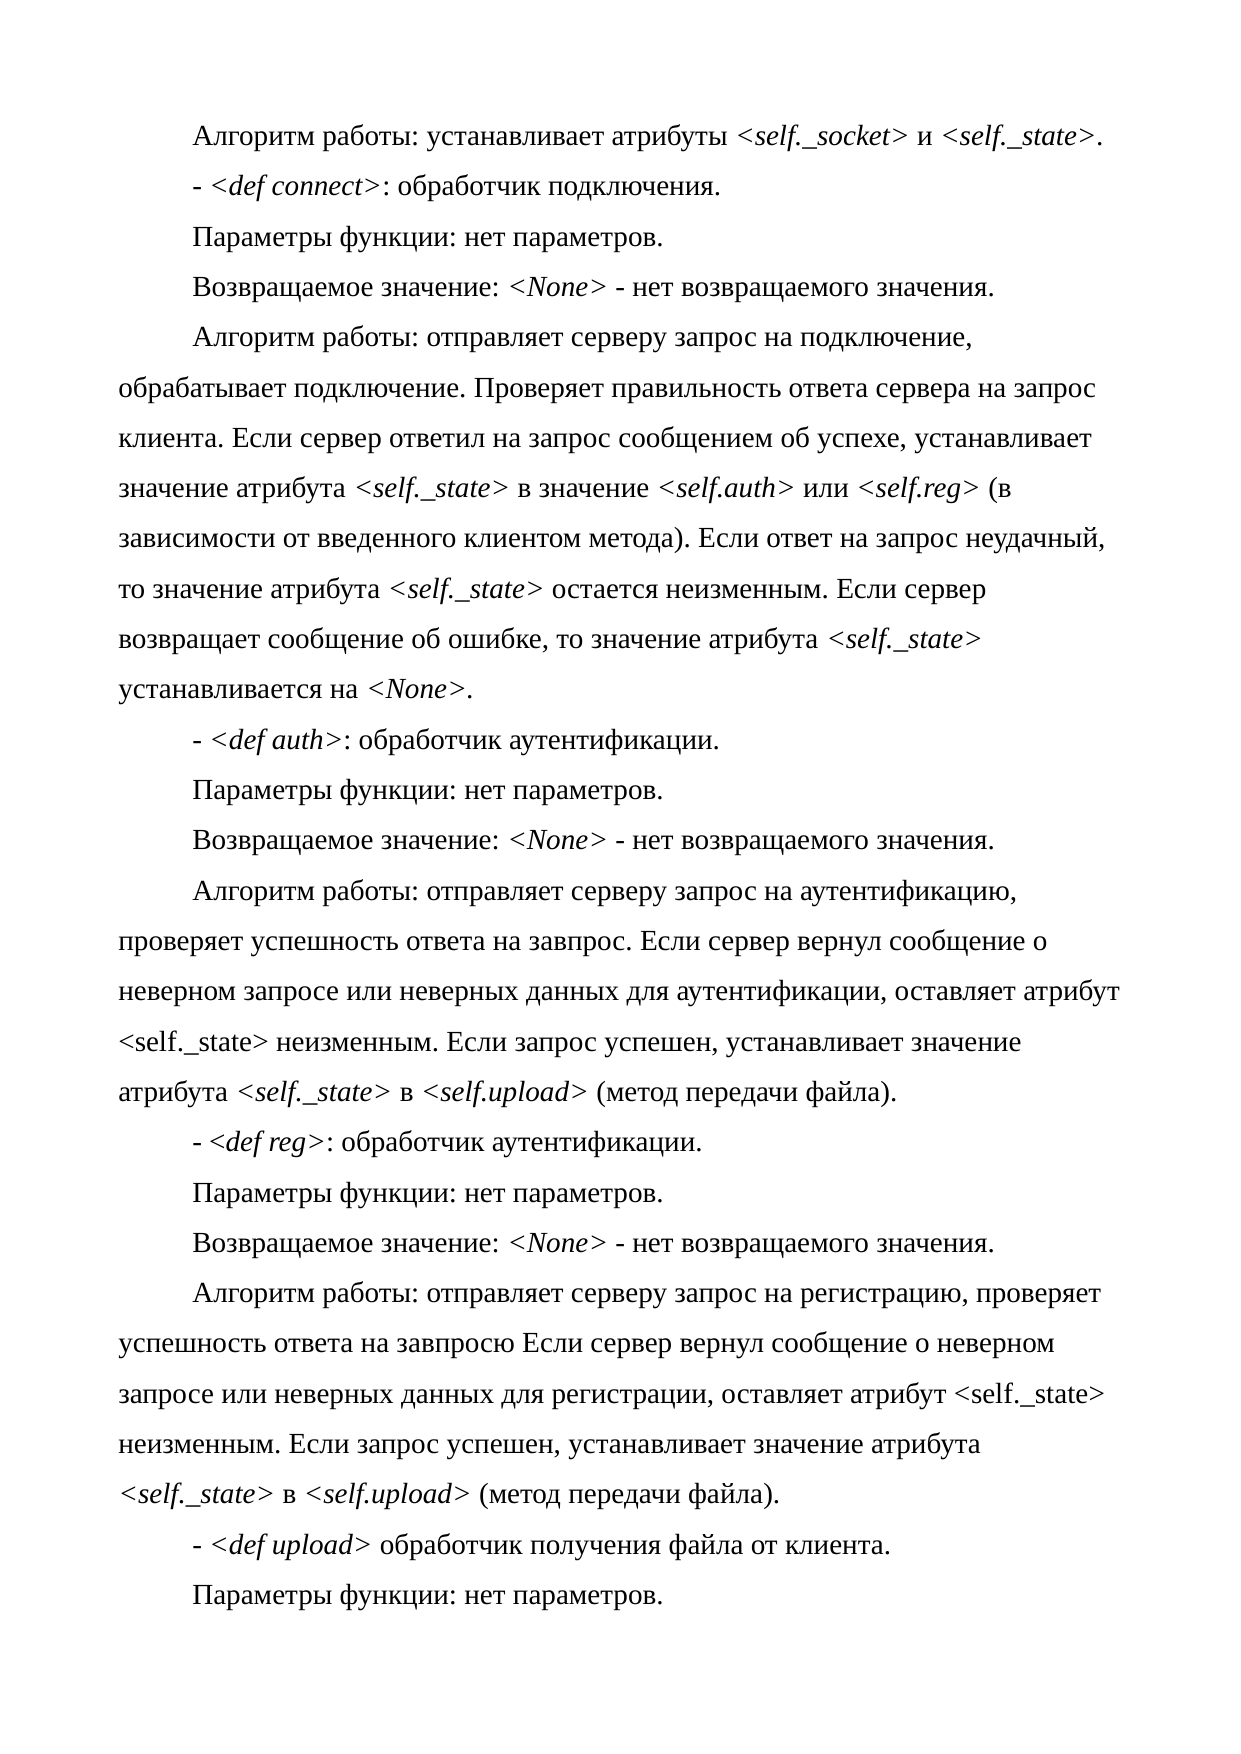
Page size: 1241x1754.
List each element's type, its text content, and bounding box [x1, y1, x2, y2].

text Алгоритм работы: отправляет серверу запрос на регистрацию, проверяет успешность ответа на завпросю Если сервер вернул сообщение о неверном запросе или неверных данных для регистрации, оставляет атрибут <self._state> неизменным. Если запрос успешен, устанавливает значение атрибута <self._state> в <self.upload> (метод передачи файла). [118, 1275, 1122, 1510]
text - <def upload> обработчик получения файла от клиента. [118, 1527, 1122, 1560]
text - <def reg>: обработчик аутентификации. [118, 1124, 1122, 1158]
text Параметры функции: нет параметров. [118, 219, 1122, 252]
text Параметры функции: нет параметров. [118, 1577, 1122, 1611]
text - <def connect>: обработчик подключения. [118, 168, 1122, 202]
text Возвращаемое значение: <None> - нет возвращаемого значения. [118, 822, 1122, 856]
text Параметры функции: нет параметров. [118, 772, 1122, 806]
text Алгоритм работы: отправляет серверу запрос на аутентификацию, проверяет успешность ответа на завпрос. Если сервер вернул сообщение о неверном запросе или неверных данных для аутентификации, оставляет атрибут <self._state> неизменным. Если запрос успешен, устанавливает значение атрибута <self._state> в <self.upload> (метод передачи файла). [118, 873, 1122, 1108]
text Параметры функции: нет параметров. [118, 1175, 1122, 1208]
text Возвращаемое значение: <None> - нет возвращаемого значения. [118, 269, 1122, 303]
text Алгоритм работы: отправляет серверу запрос на подключение, обрабатывает подключение. Проверяет правильность ответа сервера на запрос клиента. Если сервер ответил на запрос сообщением об успехе, устанавливает значение атрибута <self._state> в значение <self.auth> или <self.reg> (в зависимости от введенного клиентом метода). Если ответ на запрос неудачный, то значение атрибута <self._state> остается неизменным. Если сервер возвращает сообщение об ошибке, то значение атрибута <self._state> устанавливается на <None>. [118, 319, 1122, 705]
text - <def auth>: обработчик аутентификации. [118, 722, 1122, 755]
text Возвращаемое значение: <None> - нет возвращаемого значения. [118, 1225, 1122, 1258]
text Алгоритм работы: устанавливает атрибуты <self._socket> и <self._state>. [118, 118, 1122, 152]
